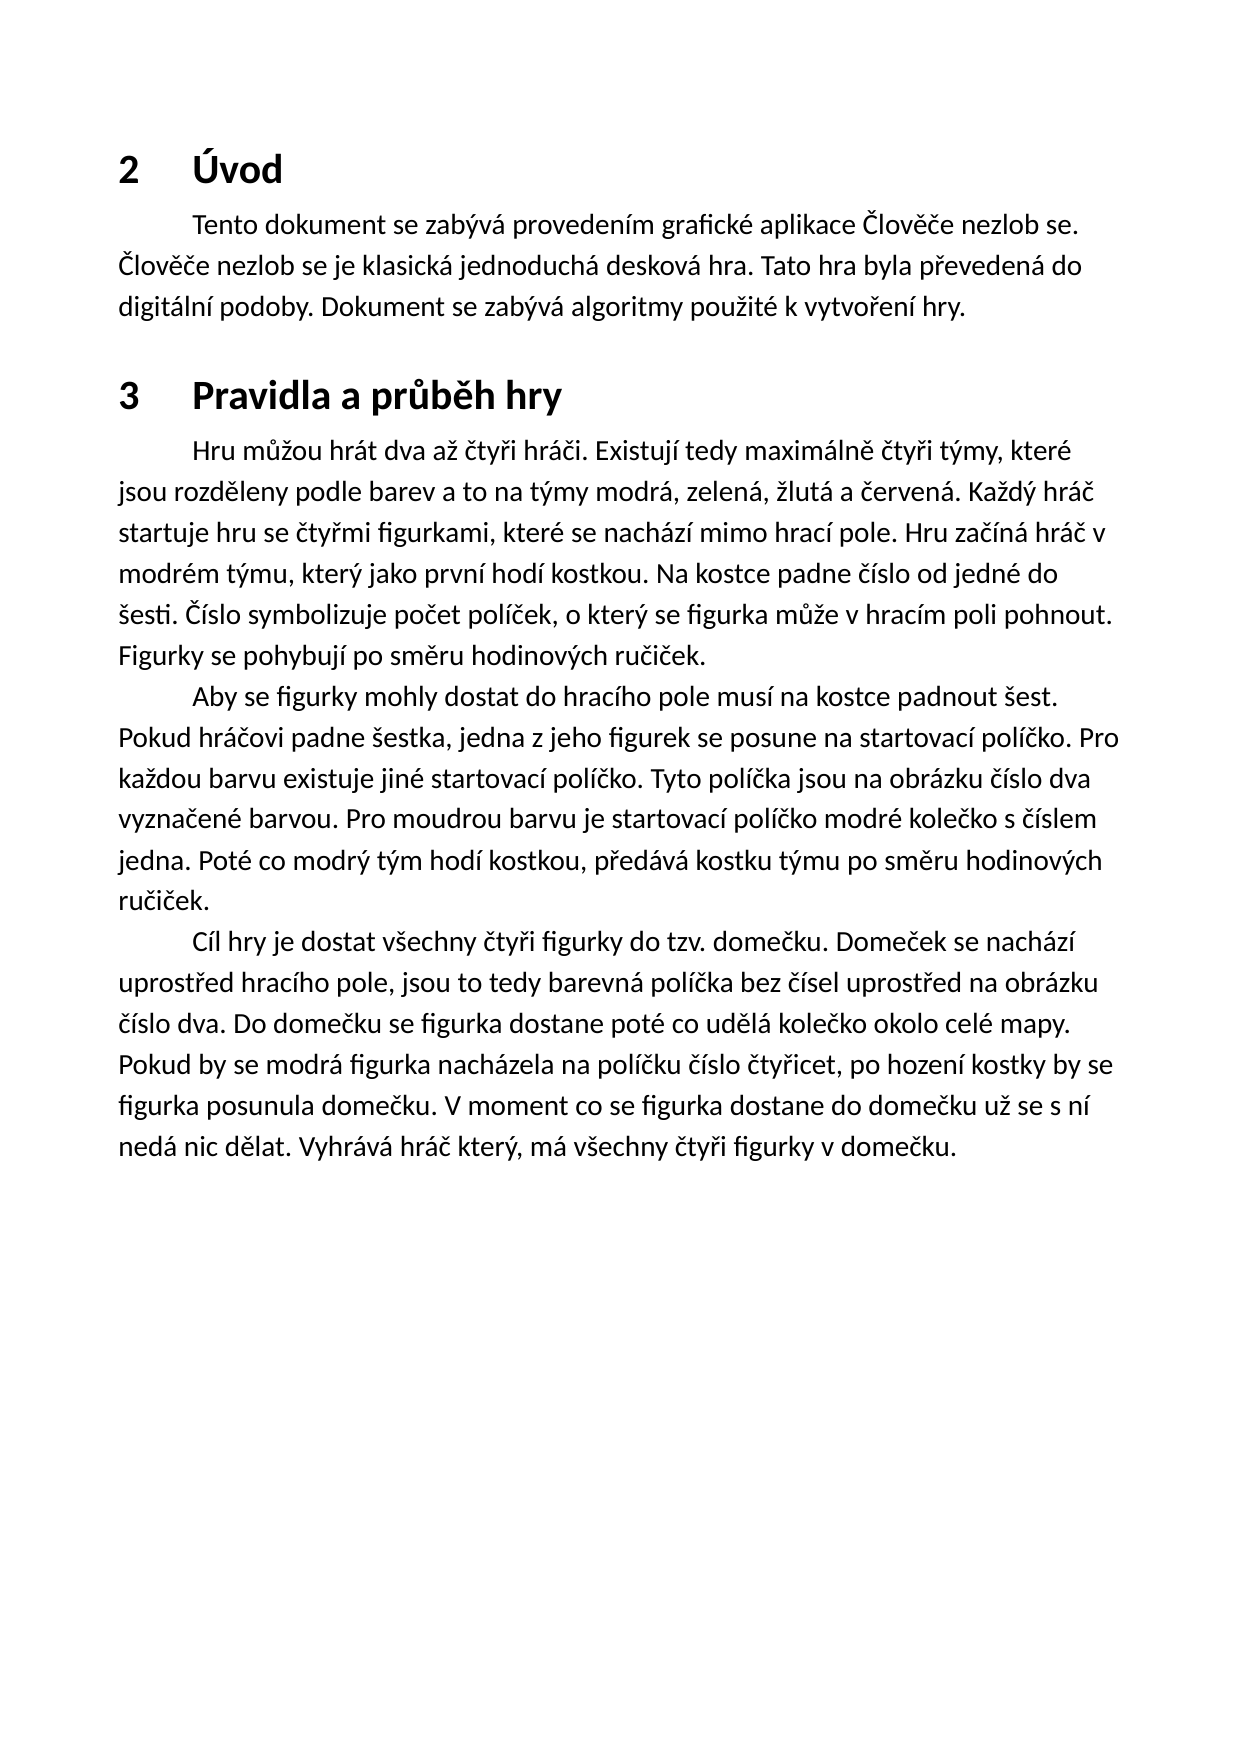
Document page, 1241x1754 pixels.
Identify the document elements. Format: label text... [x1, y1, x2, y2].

text Tento dokument se zabývá provedením grafické aplikace Člověče nezlob se. Člověče nezlob se je klasická jednoduchá desková hra. Tato hra byla převedená do digitální podoby. Dokument se zabývá algoritmy použité k vytvoření hry. [118, 206, 1122, 324]
subtitle Pravidla a průběh hry [118, 369, 1122, 420]
text Aby se figurky mohly dostat do hracího pole musí na kostce padnout šest. Pokud hráčovi padne šestka, jedna z jeho figurek se posune na startovací políčko. Pro každou barvu existuje jiné startovací políčko. Tyto políčka jsou na obrázku číslo dva vyznačené barvou. Pro moudrou barvu je startovací políčko modré kolečko s číslem jedna. Poté co modrý tým hodí kostkou, předává kostku týmu po směru hodinových ručiček. [118, 678, 1122, 918]
text Hru můžou hrát dva až čtyři hráči. Existují tedy maximálně čtyři týmy, které jsou rozděleny podle barev a to na týmy modrá, zelená, žlutá a červená. Každý hráč startuje hru se čtyřmi figurkami, které se nachází mimo hrací pole. Hru začíná hráč v modrém týmu, který jako první hodí kostkou. Na kostce padne číslo od jedné do šesti. Číslo symbolizuje počet políček, o který se figurka může v hracím poli pohnout. Figurky se pohybují po směru hodinových ručiček. [118, 432, 1122, 672]
subtitle Úvod [118, 143, 1122, 194]
text Cíl hry je dostat všechny čtyři figurky do tzv. domečku. Domeček se nachází uprostřed hracího pole, jsou to tedy barevná políčka bez čísel uprostřed na obrázku číslo dva. Do domečku se figurka dostane poté co udělá kolečko okolo celé mapy. Pokud by se modrá figurka nacházela na políčku číslo čtyřicet, po hození kostky by se figurka posunula domečku. V moment co se figurka dostane do domečku už se s ní nedá nic dělat. Vyhrává hráč který, má všechny čtyři figurky v domečku. [118, 923, 1122, 1164]
